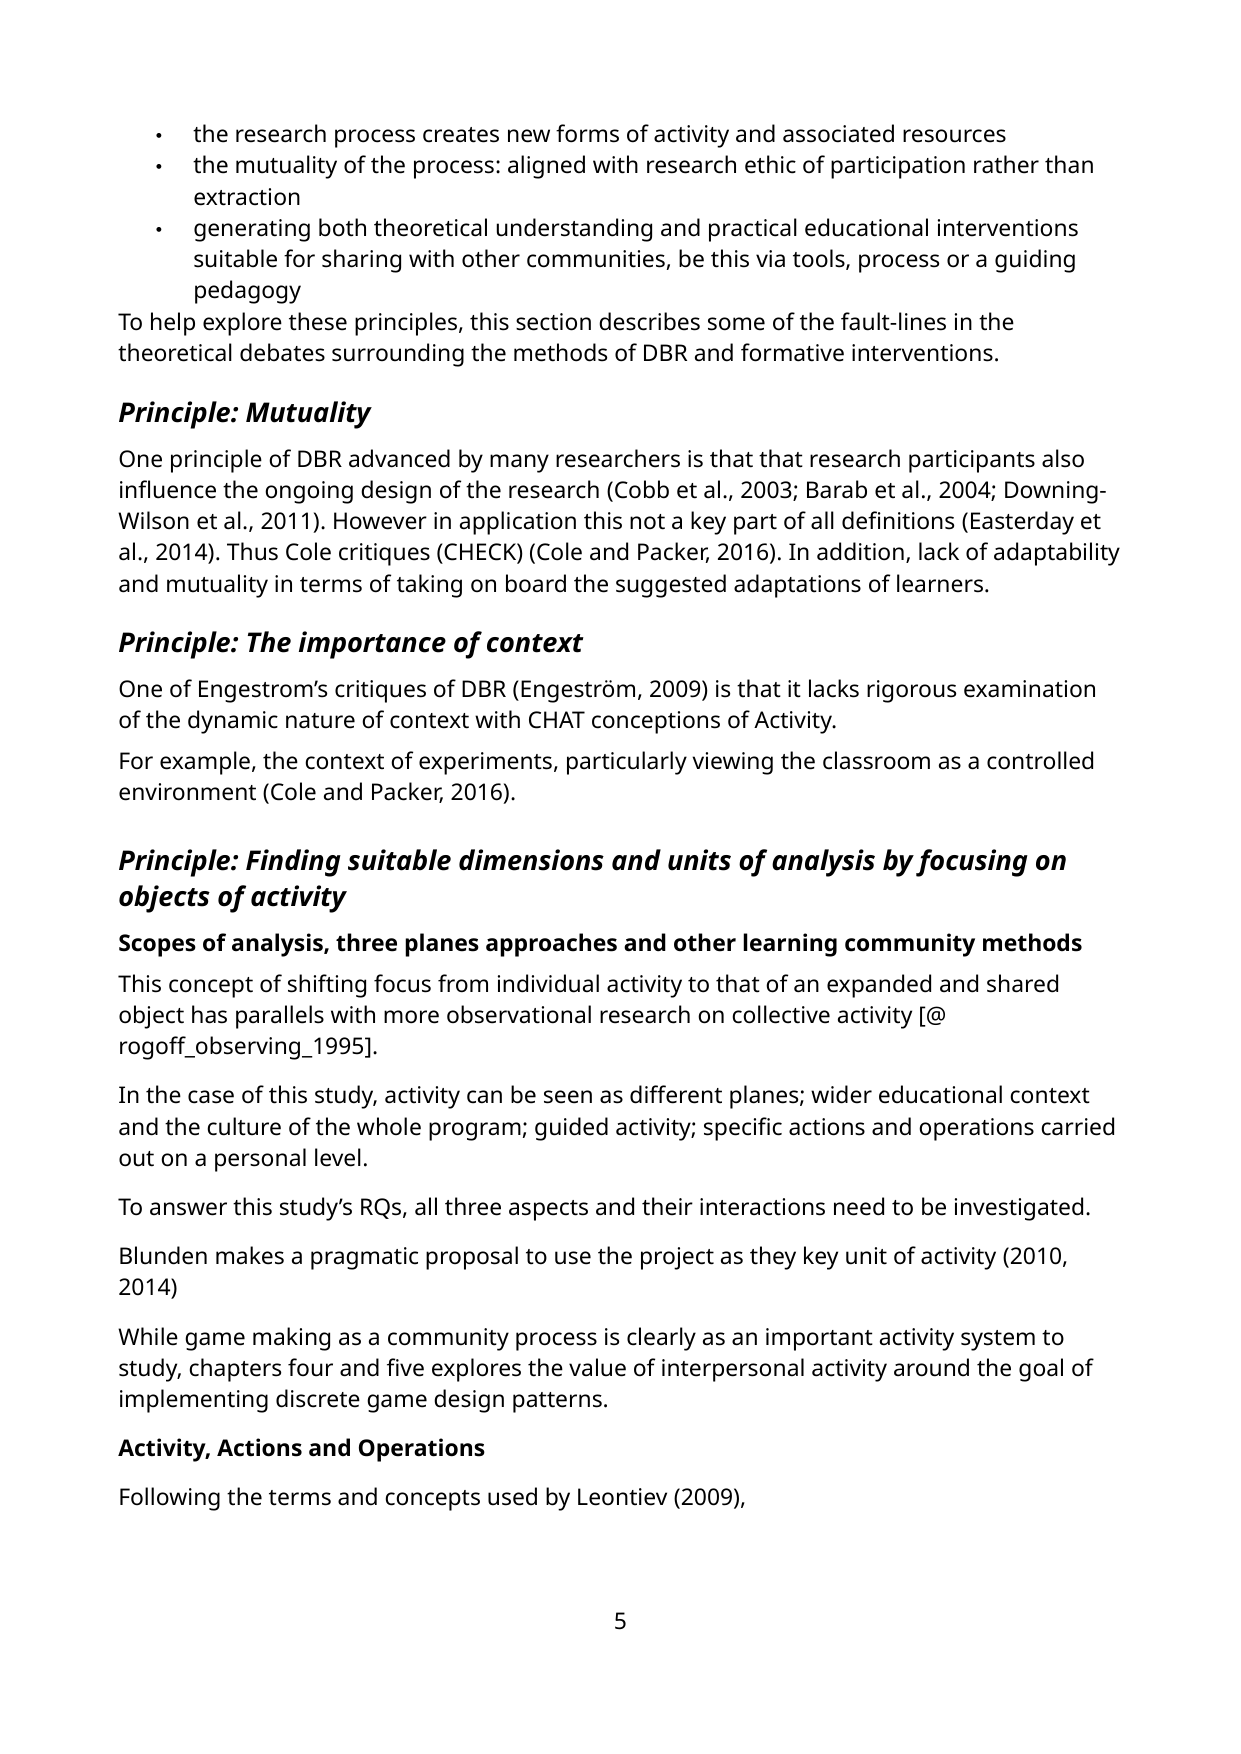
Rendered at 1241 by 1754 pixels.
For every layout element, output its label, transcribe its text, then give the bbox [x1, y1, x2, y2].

subtitle Principle: The importance of context [118, 624, 1122, 661]
text In the case of this study, activity can be seen as different planes; wider educational context and the culture of the whole program; guided activity; specific actions and operations carried out on a personal level. [118, 1079, 1122, 1173]
text One of Engestrom’s critiques of DBR (Engeström, 2009) is that it lacks rigorous examination of the dynamic nature of context with CHAT conceptions of Activity. [118, 673, 1122, 736]
subtitle Principle: Finding suitable dimensions and units of analysis by focusing on objects of activity [118, 841, 1122, 915]
subtitle Principle: Mutuality [118, 393, 1122, 430]
text While game making as a community process is clearly as an important activity system to study, chapters four and five explores the value of interpersonal activity around the goal of implementing discrete game design patterns. [118, 1320, 1122, 1414]
list the research process creates new forms of activity and associated resources [156, 118, 1122, 149]
text Following the terms and concepts used by Leontiev (2009), [118, 1481, 1122, 1512]
text One principle of DBR advanced by many researchers is that that research participants also influence the ongoing design of the research (Cobb et al., 2003; Barab et al., 2004; Downing-Wilson et al., 2011). However in application this not a key part of all definitions (Easterday et al., 2014). Thus Cole critiques (CHECK) (Cole and Packer, 2016). In addition, lack of adaptability and mutuality in terms of taking on board the suggested adaptations of learners. [118, 442, 1122, 599]
text To help explore these principles, this section describes some of the fault-lines in the theoretical debates surrounding the methods of DBR and formative interventions. [118, 306, 1122, 368]
list generating both theoretical understanding and practical educational interventions suitable for sharing with other communities, be this via tools, process or a guiding pedagogy [156, 212, 1122, 306]
text This concept of shifting focus from individual activity to that of an expanded and shared object has parallels with more observational research on collective activity [@ rogoff_observing_1995]. [118, 967, 1122, 1061]
text Blunden makes a pragmatic proposal to use the project as they key unit of activity (2010, 2014) [118, 1240, 1122, 1302]
text Activity, Actions and Operations [118, 1432, 1122, 1463]
list the mutuality of the process: aligned with research ethic of participation rather than extraction [156, 149, 1122, 212]
text Scopes of analysis, three planes approaches and other learning community methods [118, 927, 1122, 958]
text To answer this study’s RQs, all three aspects and their interactions need to be investigated. [118, 1191, 1122, 1222]
text For example, the context of experiments, particularly viewing the classroom as a controlled environment (Cole and Packer, 2016). [118, 744, 1122, 807]
